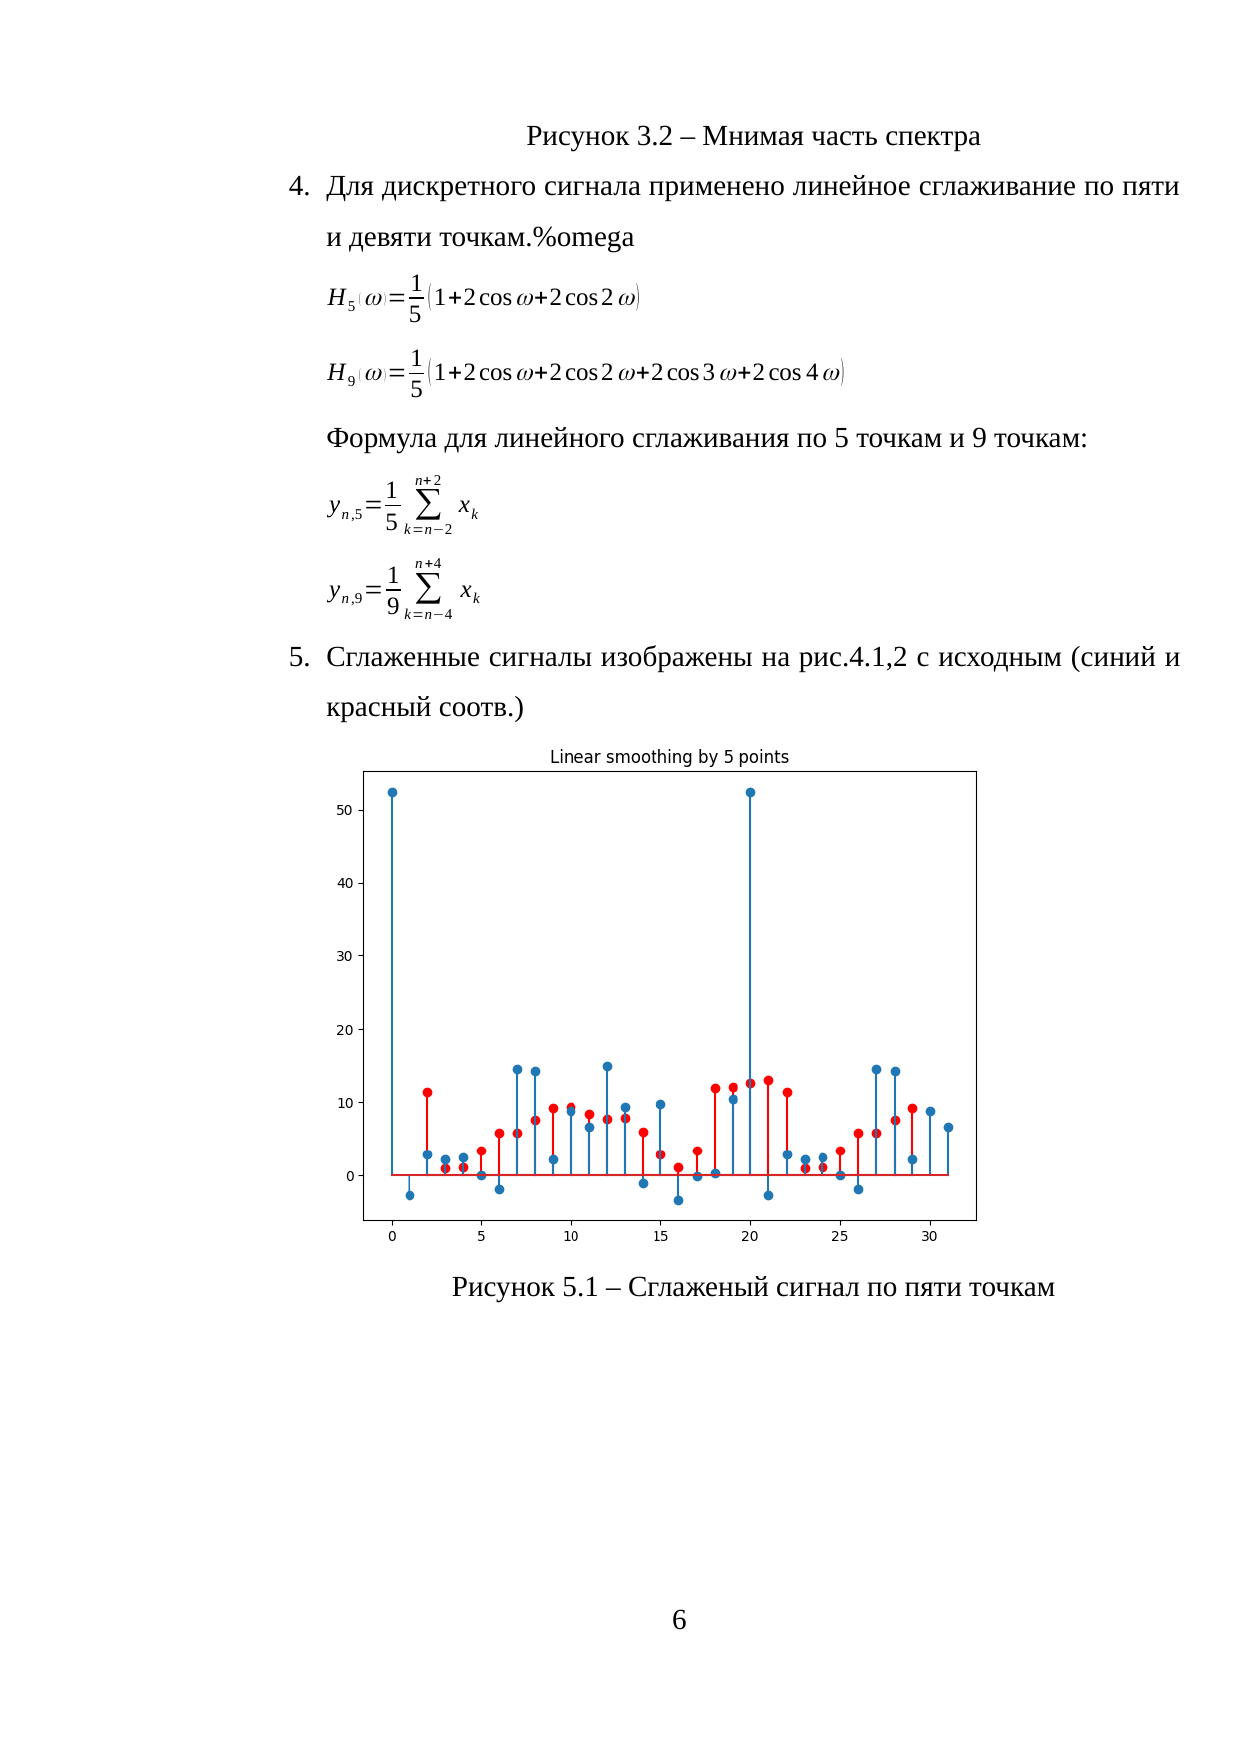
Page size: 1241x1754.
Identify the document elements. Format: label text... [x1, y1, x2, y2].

list Формула для линейного сглаживания по 5 точкам и 9 точкам: [288, 421, 1181, 454]
picture [326, 739, 985, 1253]
list Для дискретного сигнала применено линейное сглаживание по пяти и девяти точкам.%omega [288, 168, 1181, 252]
list Рисунок 5.1 – Сглаженый сигнал по пяти точкам [288, 1269, 1181, 1302]
list Рисунок 3.2 – Мнимая часть спектра [288, 118, 1181, 152]
list Сглаженные сигналы изображены на рис.4.1,2 с исходным (синий и красный соотв.) [288, 639, 1181, 723]
